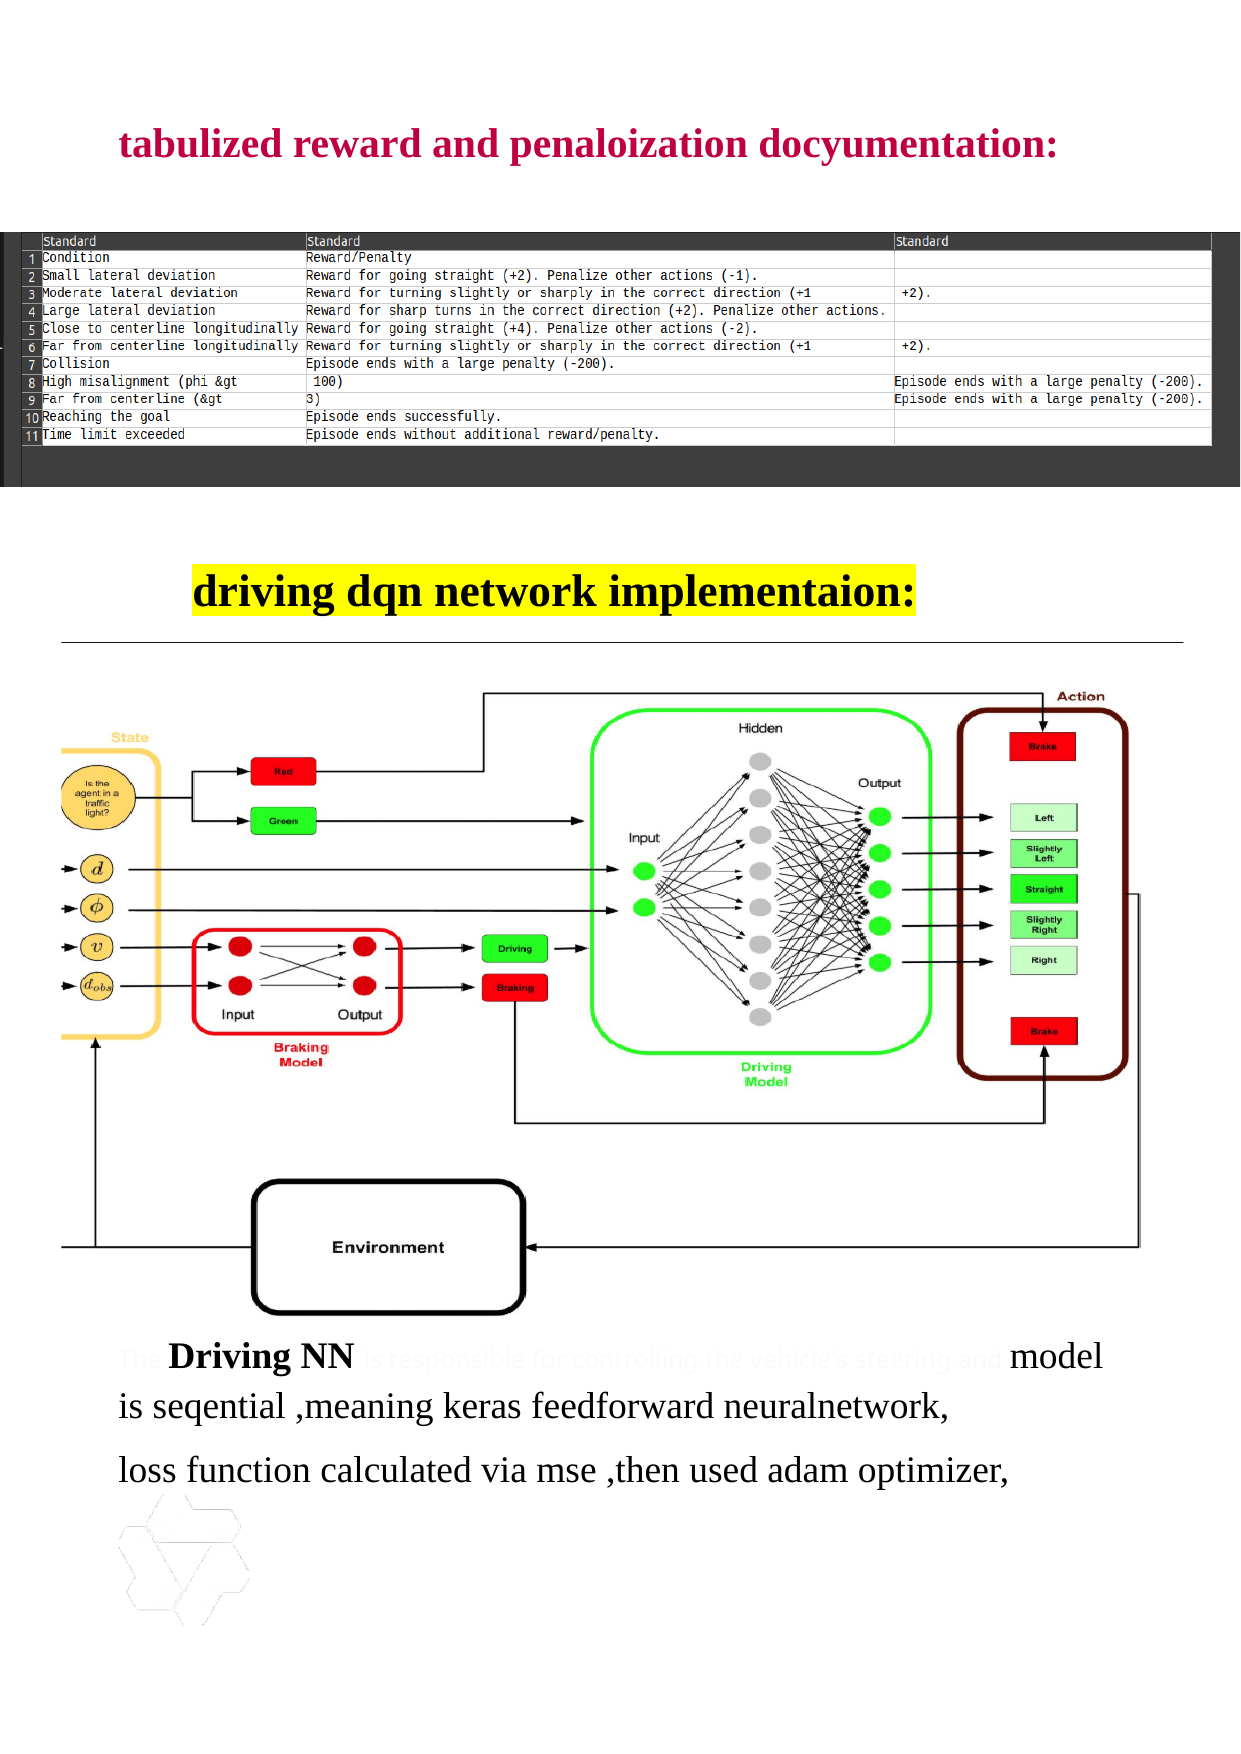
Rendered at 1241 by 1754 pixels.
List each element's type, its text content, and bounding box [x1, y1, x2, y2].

text tabulized reward and penaloization docyumentation: [118, 118, 1122, 166]
text driving dqn network implementaion: [192, 564, 1122, 616]
picture [118, 1494, 250, 1626]
text loss function calculated via mse ,then used adam optimizer, [118, 1447, 1122, 1626]
text The Driving NN is responsible for controlling the vehicle's steering and model is seqential ,meaning keras feedforward neuralnetwork, [118, 639, 1122, 1426]
picture [1067, 642, 1184, 1328]
picture [0, 232, 1241, 487]
